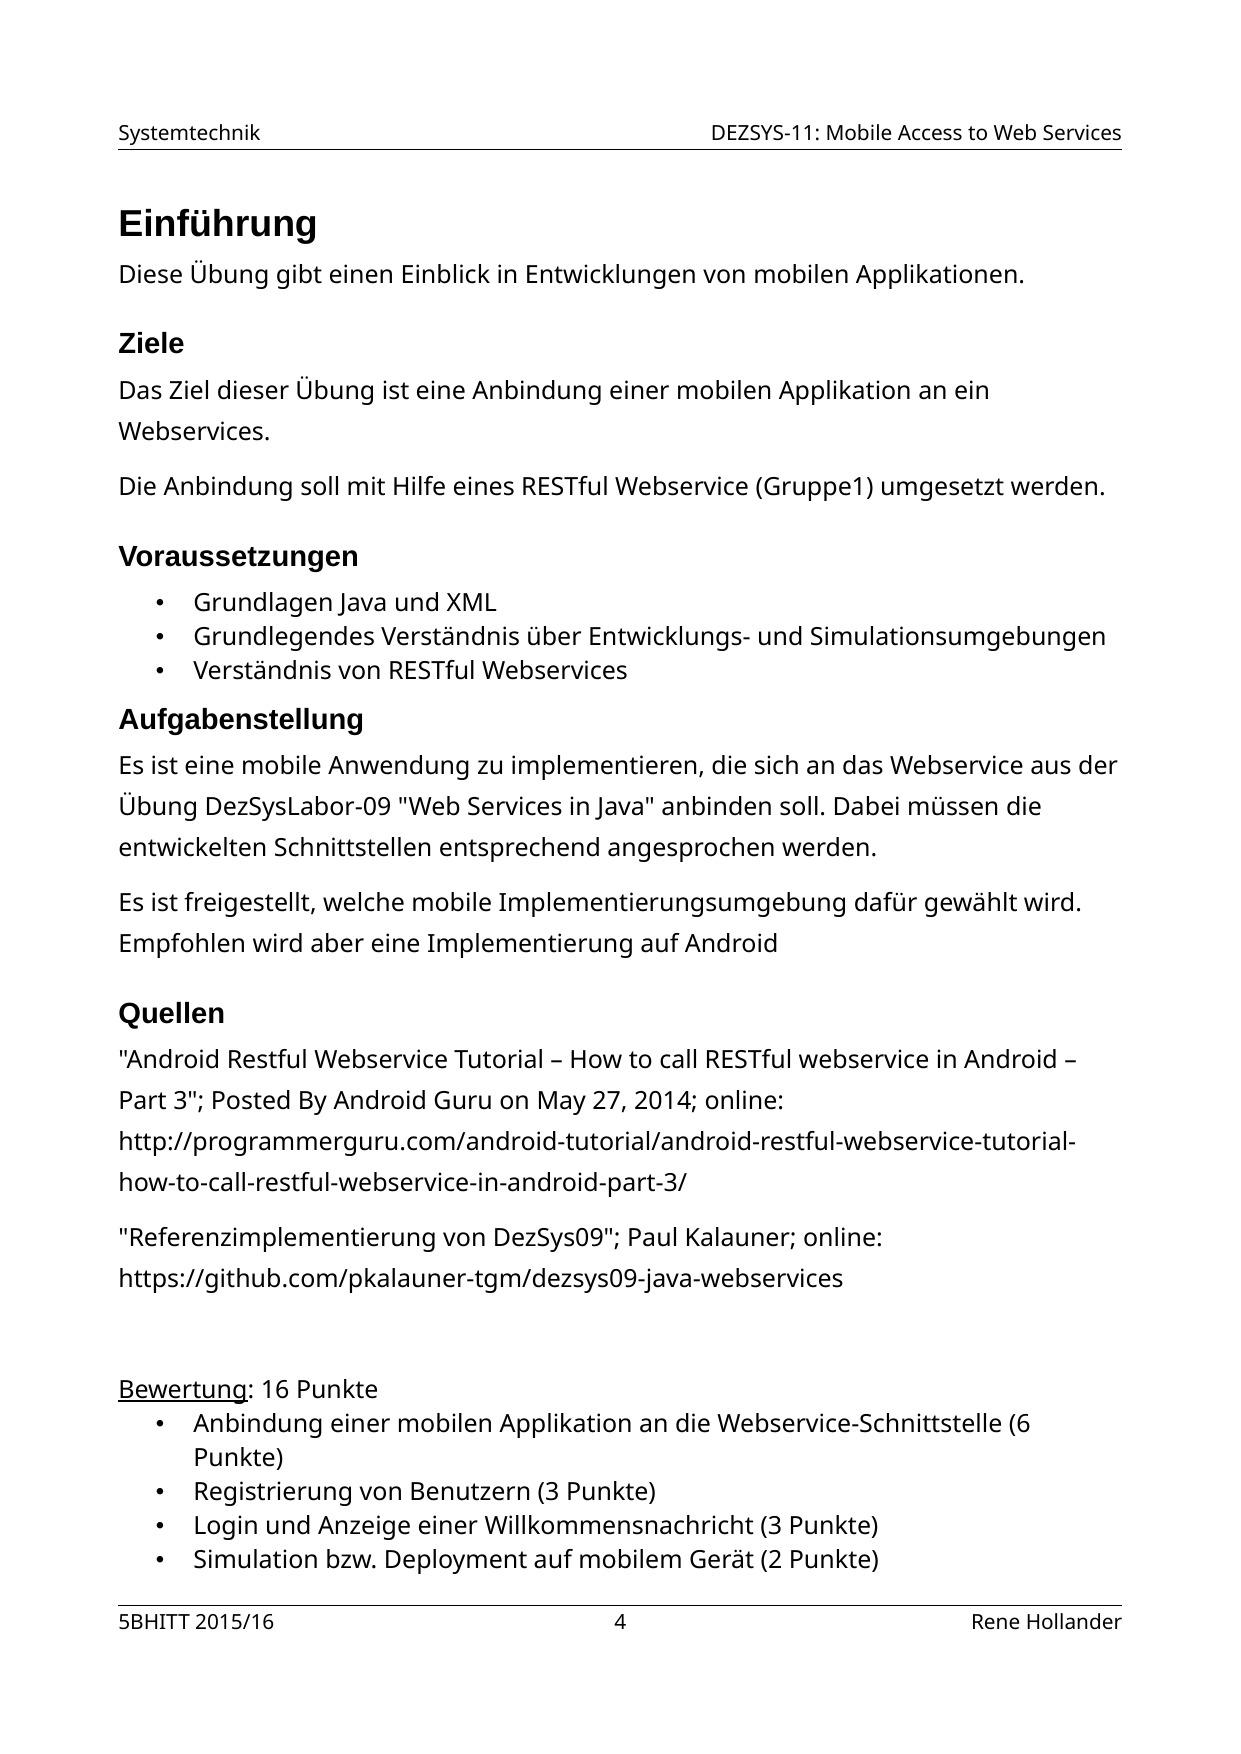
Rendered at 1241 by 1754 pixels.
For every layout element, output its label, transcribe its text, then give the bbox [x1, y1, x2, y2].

text Das Ziel dieser Übung ist eine Anbindung einer mobilen Applikation an ein Webservices. [118, 373, 1122, 447]
text Diese Übung gibt einen Einblick in Entwicklungen von mobilen Applikationen. [118, 257, 1122, 291]
list Grundlegendes Verständnis über Entwicklungs- und Simulationsumgebungen [156, 619, 1122, 653]
list Simulation bzw. Deployment auf mobilem Gerät (2 Punkte) [156, 1542, 1122, 1576]
list Registrierung von Benutzern (3 Punkte) [156, 1473, 1122, 1507]
list Anbindung einer mobilen Applikation an die Webservice-Schnittstelle (6 Punkte) [156, 1405, 1122, 1473]
subtitle Quellen [118, 996, 1122, 1029]
text "Referenzimplementierung von DezSys09"; Paul Kalauner; online: https://github.com/pkalauner-tgm/dezsys09-java-webservices [118, 1219, 1122, 1294]
text Es ist freigestellt, welche mobile Implementierungsumgebung dafür gewählt wird. Empfohlen wird aber eine Implementierung auf Android [118, 885, 1122, 960]
text Bewertung: 16 Punkte [118, 1371, 1122, 1405]
subtitle Ziele [118, 327, 1122, 360]
subtitle Aufgabenstellung [118, 702, 1122, 735]
list Grundlagen Java und XML [156, 585, 1122, 619]
text "Android Restful Webservice Tutorial – How to call RESTful webservice in Android – Part 3"; Posted By Android Guru on May 27, 2014; online: http://programmerguru.com/android-tutorial/android-restful-webservice-tutorial-how-to-call-restful-webservice-in-android-part-3/ [118, 1042, 1122, 1198]
text Die Anbindung soll mit Hilfe eines RESTful Webservice (Gruppe1) umgesetzt werden. [118, 469, 1122, 503]
subtitle Einführung [118, 201, 1122, 244]
list Login und Anzeige einer Willkommensnachricht (3 Punkte) [156, 1507, 1122, 1542]
text Es ist eine mobile Anwendung zu implementieren, die sich an das Webservice aus der Übung DezSysLabor-09 "Web Services in Java" anbinden soll. Dabei müssen die entwickelten Schnittstellen entsprechend angesprochen werden. [118, 748, 1122, 863]
subtitle Voraussetzungen [118, 539, 1122, 572]
list Verständnis von RESTful Webservices [156, 653, 1122, 687]
